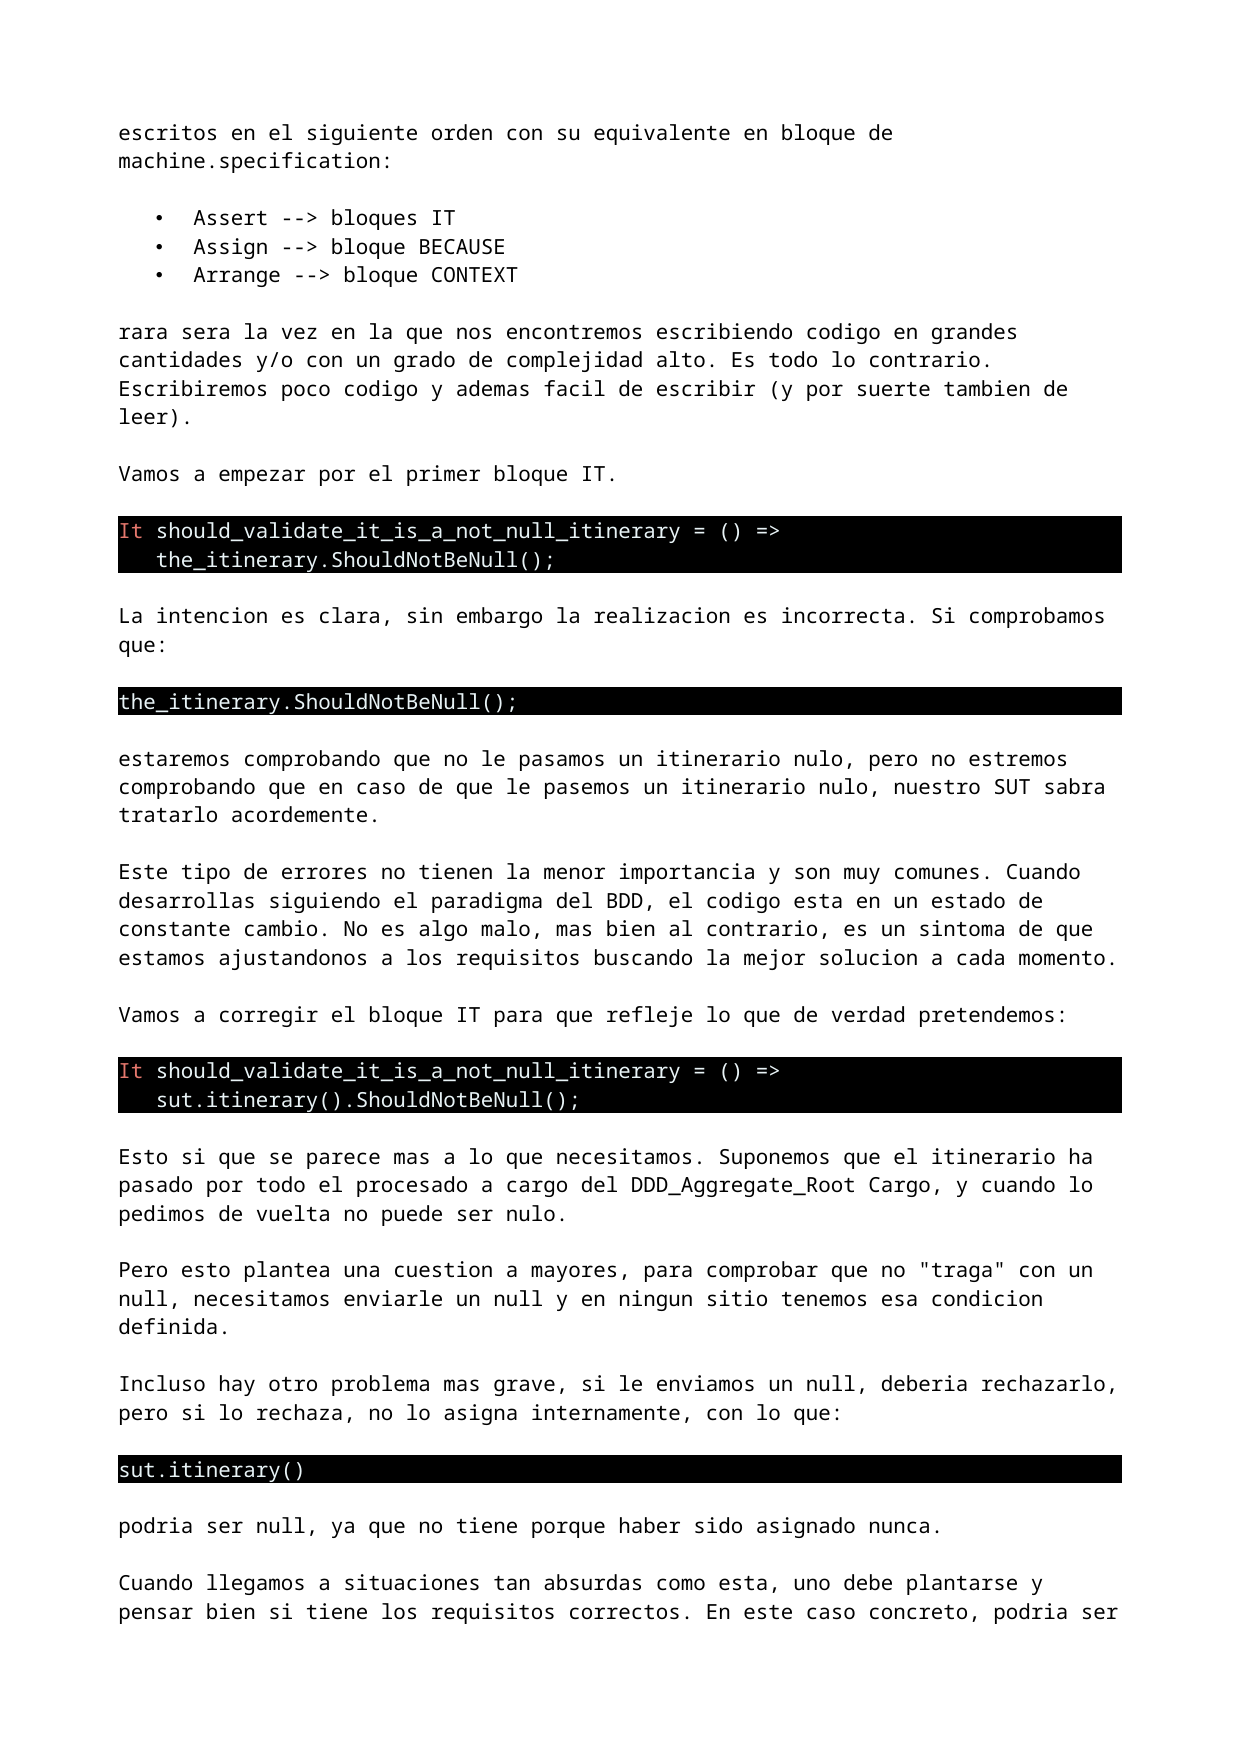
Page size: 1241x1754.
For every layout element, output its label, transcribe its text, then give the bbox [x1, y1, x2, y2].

text Cuando llegamos a situaciones tan absurdas como esta, uno debe plantarse y pensar bien si tiene los requisitos correctos. En este caso concreto, podria ser [118, 1568, 1122, 1625]
list Assign --> bloque BECAUSE [156, 232, 1122, 260]
text Vamos a corregir el bloque IT para que refleje lo que de verdad pretendemos: [118, 1000, 1122, 1028]
text It should_validate_it_is_a_not_null_itinerary = () => [118, 516, 1122, 545]
text Esto si que se parece mas a lo que necesitamos. Suponemos que el itinerario ha pasado por todo el procesado a cargo del DDD_Aggregate_Root Cargo, y cuando lo pedimos de vuelta no puede ser nulo. [118, 1142, 1122, 1227]
text Este tipo de errores no tienen la menor importancia y son muy comunes. Cuando desarrollas siguiendo el paradigma del BDD, el codigo esta en un estado de constante cambio. No es algo malo, mas bien al contrario, es un sintoma de que estamos ajustandonos a los requisitos buscando la mejor solucion a cada momento. [118, 857, 1122, 971]
text Incluso hay otro problema mas grave, si le enviamos un null, deberia rechazarlo, pero si lo rechaza, no lo asigna internamente, con lo que: [118, 1369, 1122, 1426]
text sut.itinerary().ShouldNotBeNull(); [118, 1085, 1122, 1113]
list Arrange --> bloque CONTEXT [156, 260, 1122, 289]
text escritos en el siguiente orden con su equivalente en bloque de machine.specification: [118, 118, 1122, 175]
text the_itinerary.ShouldNotBeNull(); [118, 545, 1122, 573]
text Vamos a empezar por el primer bloque IT. [118, 459, 1122, 488]
text La intencion es clara, sin embargo la realizacion es incorrecta. Si comprobamos que: [118, 602, 1122, 658]
text podria ser null, ya que no tiene porque haber sido asignado nunca. [118, 1512, 1122, 1540]
text sut.itinerary() [118, 1455, 1122, 1483]
list Assert --> bloques IT [156, 203, 1122, 232]
text the_itinerary.ShouldNotBeNull(); [118, 687, 1122, 715]
text rara sera la vez en la que nos encontremos escribiendo codigo en grandes cantidades y/o con un grado de complejidad alto. Es todo lo contrario. Escribiremos poco codigo y ademas facil de escribir (y por suerte tambien de leer). [118, 317, 1122, 431]
text estaremos comprobando que no le pasamos un itinerario nulo, pero no estremos comprobando que en caso de que le pasemos un itinerario nulo, nuestro SUT sabra tratarlo acordemente. [118, 744, 1122, 829]
text It should_validate_it_is_a_not_null_itinerary = () => [118, 1057, 1122, 1085]
text Pero esto plantea una cuestion a mayores, para comprobar que no "traga" con un null, necesitamos enviarle un null y en ningun sitio tenemos esa condicion definida. [118, 1256, 1122, 1341]
